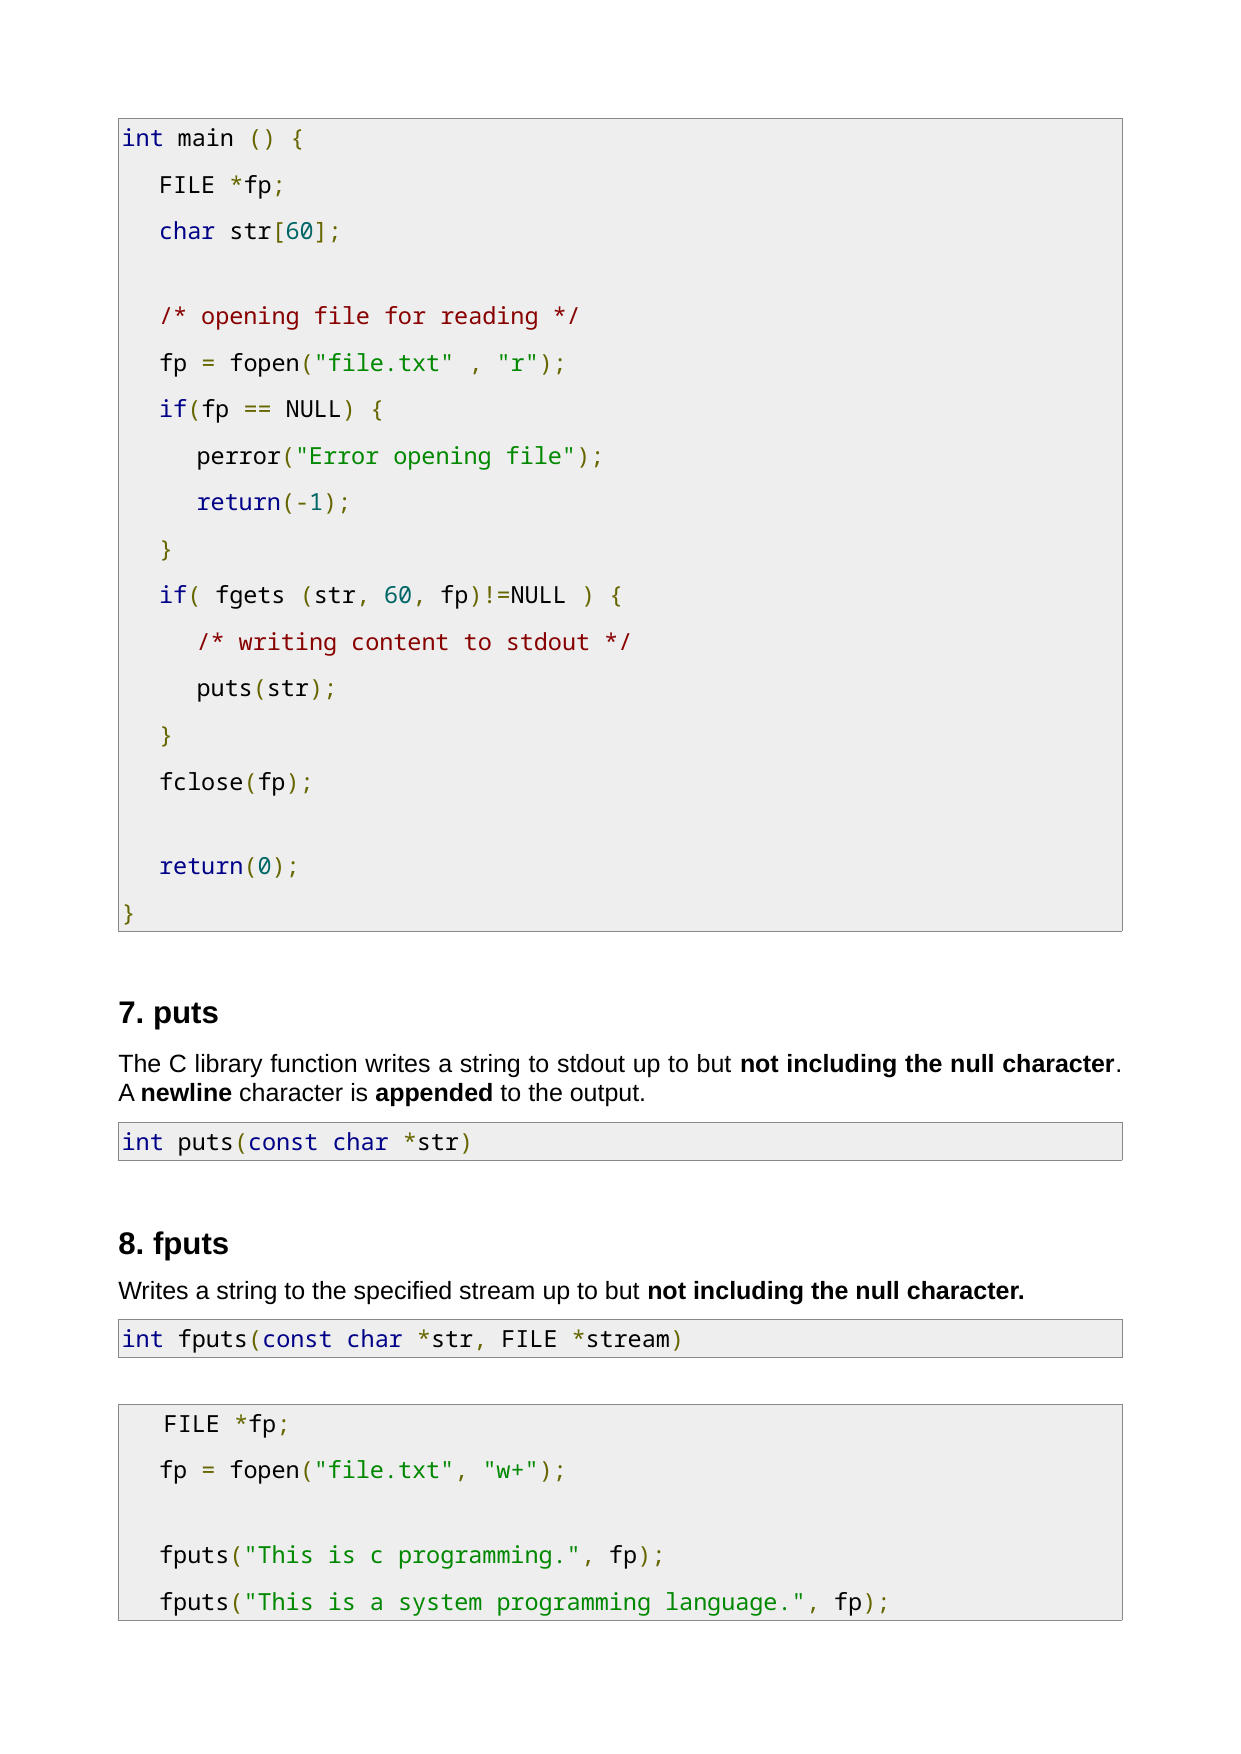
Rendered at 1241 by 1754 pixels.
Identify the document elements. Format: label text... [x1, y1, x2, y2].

text /* opening file for reading */ [119, 296, 1122, 331]
text int main () { [119, 119, 1122, 153]
text The C library function writes a string to stdout up to but not including the null character. A newline character is appended to the output. [118, 1049, 1122, 1107]
text if( fgets (str, 60, fp)!=NULL ) { [119, 575, 1122, 611]
text int fputs(const char *str, FILE *stream) [119, 1320, 1122, 1357]
text perror("Error opening file"); [119, 436, 1122, 471]
text fp = fopen("file.txt" , "r"); [119, 343, 1122, 378]
text 7. puts [118, 994, 1122, 1029]
text } [119, 529, 1122, 564]
text FILE *fp; [119, 165, 1122, 200]
text FILE *fp; [119, 1405, 1122, 1439]
text /* writing content to stdout */ [119, 622, 1122, 657]
text } [119, 715, 1122, 750]
text return(0); [119, 846, 1122, 882]
text fputs("This is c programming.", fp); [119, 1535, 1122, 1571]
text int puts(const char *str) [119, 1123, 1122, 1160]
text 8. fputs [118, 1225, 1122, 1261]
text Writes a string to the specified stream up to but not including the null character. [118, 1276, 1122, 1304]
text if(fp == NULL) { [119, 389, 1122, 424]
text fp = fopen("file.txt", "w+"); [119, 1451, 1122, 1486]
text fclose(fp); [119, 762, 1122, 797]
text } [119, 893, 1122, 931]
text fputs("This is a system programming language.", fp); [119, 1582, 1122, 1620]
text char str[60]; [119, 211, 1122, 246]
text return(-1); [119, 482, 1122, 517]
text puts(str); [119, 668, 1122, 704]
